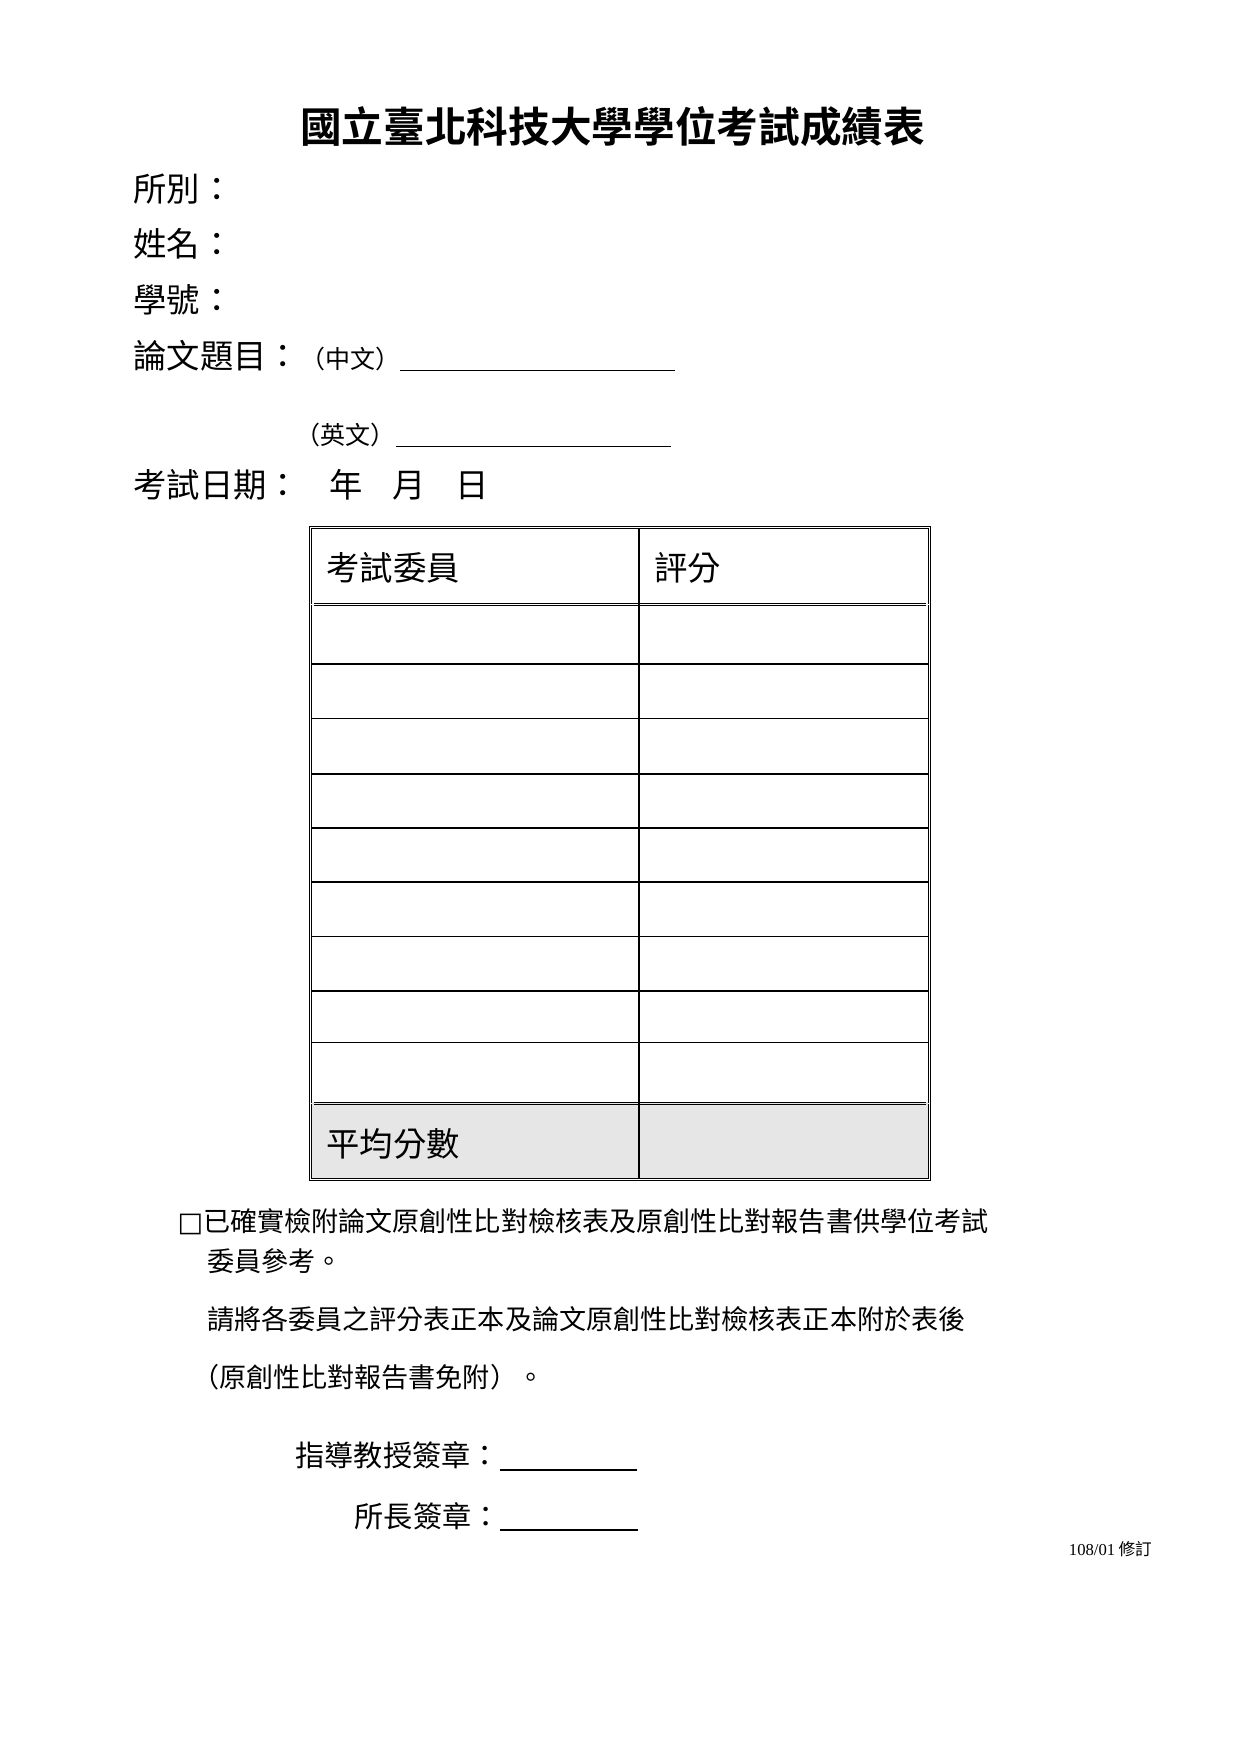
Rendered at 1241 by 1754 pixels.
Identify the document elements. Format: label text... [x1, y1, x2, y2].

table_header 考試委員 [312, 529, 638, 603]
table_cell [312, 719, 638, 773]
table_cell [312, 665, 638, 718]
text □已確實檢附論文原創性比對檢核表及原創性比對報告書供學位考試委員參考。 [177, 1200, 1004, 1279]
table_cell [640, 665, 928, 718]
text （原創性比對報告書免附）。 [89, 1356, 1004, 1395]
table_cell [640, 829, 928, 881]
table_cell [640, 937, 928, 990]
text 所長簽章： [89, 1493, 1152, 1536]
text 論文題目：（中文） [89, 329, 1152, 378]
text 考試日期： 年 月 日 [89, 459, 1152, 507]
table_cell [640, 1043, 928, 1102]
table_cell [312, 775, 638, 827]
table_cell [640, 992, 928, 1041]
table_cell [312, 1043, 638, 1102]
table_cell [640, 775, 928, 827]
text 請將各委員之評分表正本及論文原創性比對檢核表正本附於表後 [89, 1298, 1004, 1337]
table_cell [312, 603, 638, 663]
text 108/01修訂 [89, 1536, 1152, 1560]
table_cell [312, 883, 638, 936]
table_cell [640, 603, 928, 663]
table_cell [640, 719, 928, 773]
table_cell [312, 937, 638, 990]
table_cell [312, 829, 638, 881]
table_cell [312, 992, 638, 1041]
table_header 評分 [640, 529, 928, 603]
text 所別： [89, 162, 1152, 211]
text 指導教授簽章： [89, 1432, 1152, 1475]
table_cell [640, 883, 928, 936]
text 國立臺北科技大學學位考試成績表 [145, 94, 1080, 155]
table_cell 平均分數 [312, 1102, 638, 1178]
text （英文） [89, 415, 1152, 451]
table_cell [640, 1102, 928, 1178]
text 姓名： [89, 218, 1152, 266]
text 學號： [89, 274, 1152, 322]
